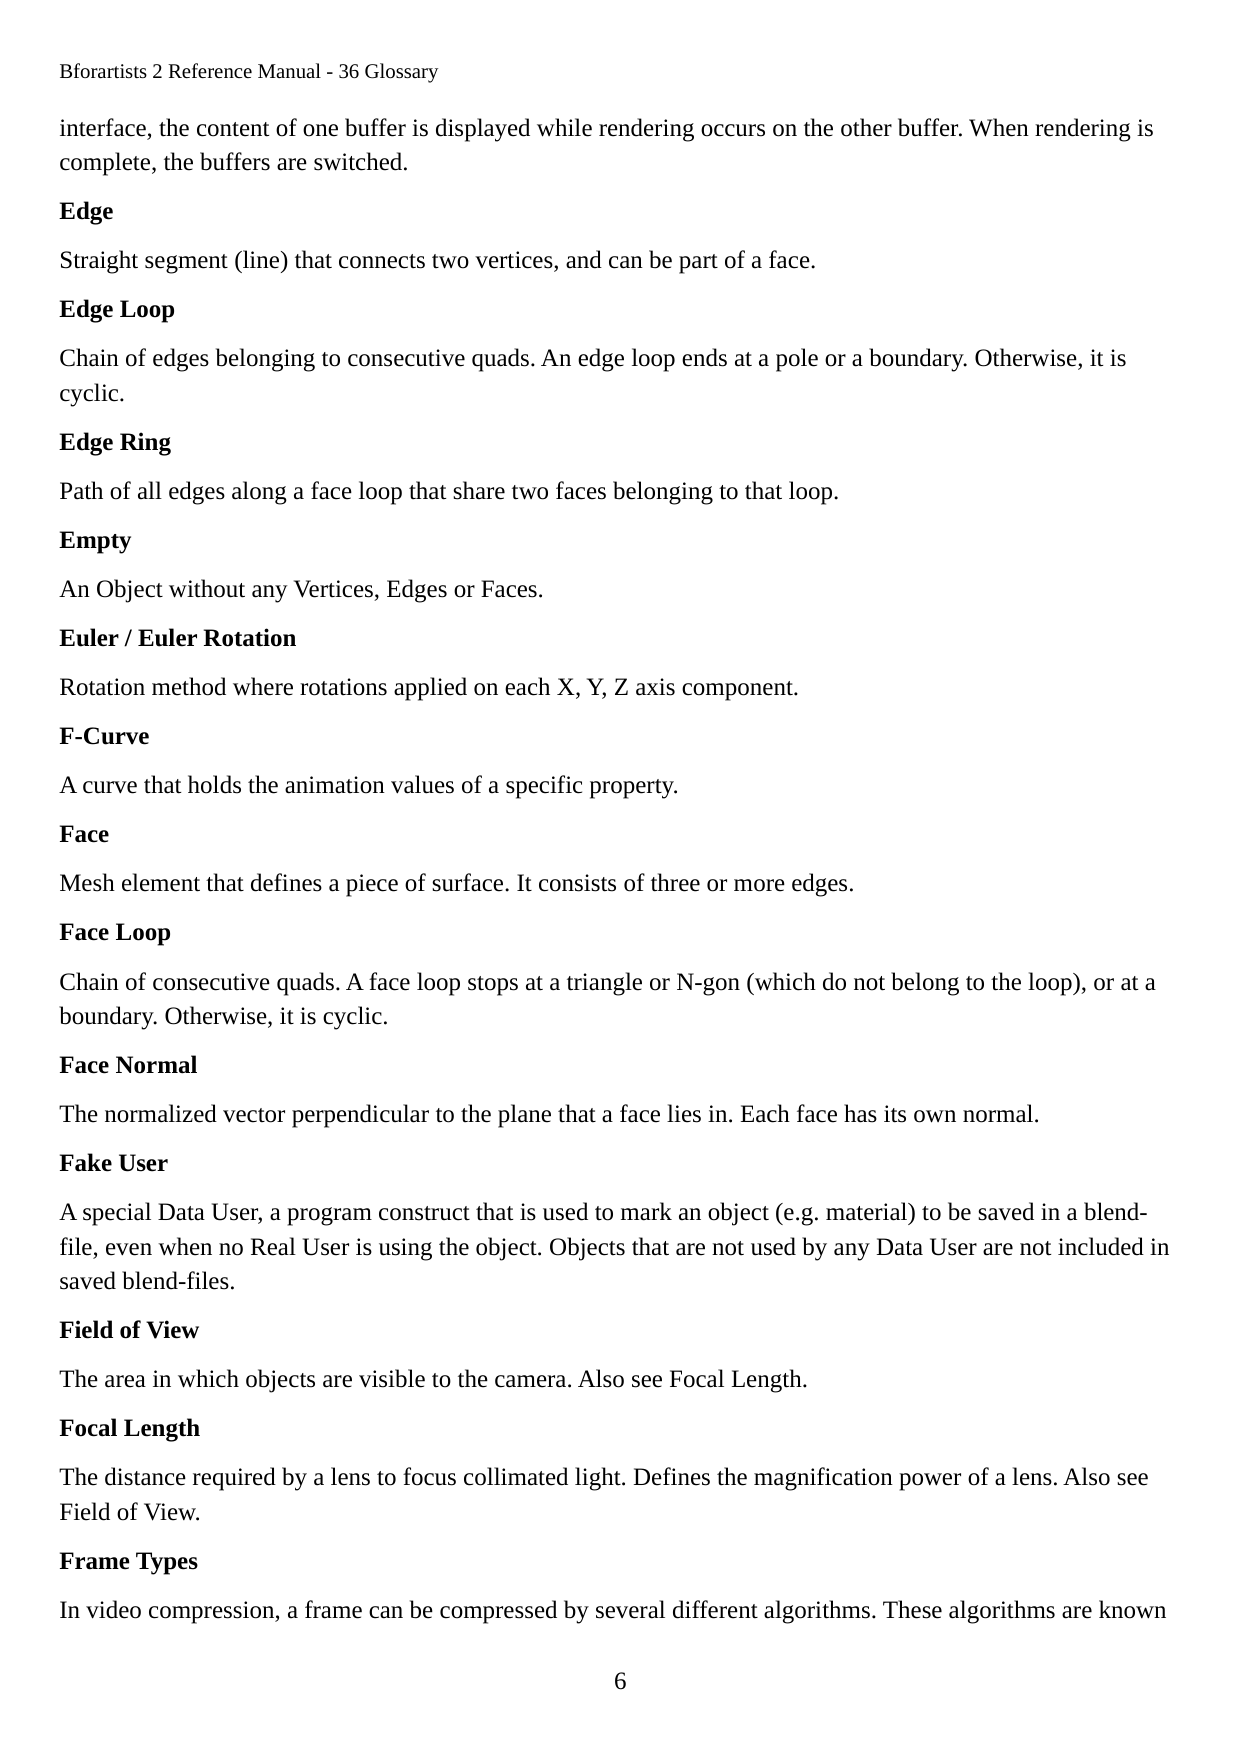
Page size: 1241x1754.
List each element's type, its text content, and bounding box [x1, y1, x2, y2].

text Field of View [59, 1315, 1181, 1344]
text Mesh element that defines a piece of surface. It consists of three or more edges. [59, 868, 1181, 897]
text An Object without any Vertices, Edges or Faces. [59, 574, 1181, 603]
text F-Curve [59, 721, 1181, 750]
text Fake User [59, 1148, 1181, 1177]
text Face [59, 819, 1181, 848]
text Face Normal [59, 1050, 1181, 1079]
text The normalized vector perpendicular to the plane that a face lies in. Each face has its own normal. [59, 1099, 1181, 1128]
text Chain of edges belonging to consecutive quads. An edge loop ends at a pole or a boundary. Otherwise, it is cyclic. [59, 343, 1181, 407]
text A curve that holds the animation values of a specific property. [59, 770, 1181, 799]
text Edge Ring [59, 427, 1181, 456]
text Straight segment (line) that connects two vertices, and can be part of a face. [59, 245, 1181, 274]
text The area in which objects are visible to the camera. Also see Focal Length. [59, 1364, 1181, 1393]
text The distance required by a lens to focus collimated light. Defines the magnification power of a lens. Also see Field of View. [59, 1462, 1181, 1526]
text Edge Loop [59, 294, 1181, 323]
text Focal Length [59, 1413, 1181, 1442]
text In video compression, a frame can be compressed by several different algorithms. These algorithms are known [59, 1595, 1181, 1624]
text Edge [59, 196, 1181, 225]
text Euler / Euler Rotation [59, 623, 1181, 652]
text Face Loop [59, 917, 1181, 946]
text Rotation method where rotations applied on each X, Y, Z axis component. [59, 672, 1181, 701]
text Frame Types [59, 1546, 1181, 1575]
text Empty [59, 525, 1181, 554]
text Path of all edges along a face loop that share two faces belonging to that loop. [59, 476, 1181, 505]
text interface, the content of one buffer is displayed while rendering occurs on the other buffer. When rendering is complete, the buffers are switched. [59, 113, 1181, 176]
text A special Data User, a program construct that is used to mark an object (e.g. material) to be saved in a blend-file, even when no Real User is using the object. Objects that are not used by any Data User are not included in saved blend-files. [59, 1197, 1181, 1295]
text Chain of consecutive quads. A face loop stops at a triangle or N-gon (which do not belong to the loop), or at a boundary. Otherwise, it is cyclic. [59, 967, 1181, 1030]
